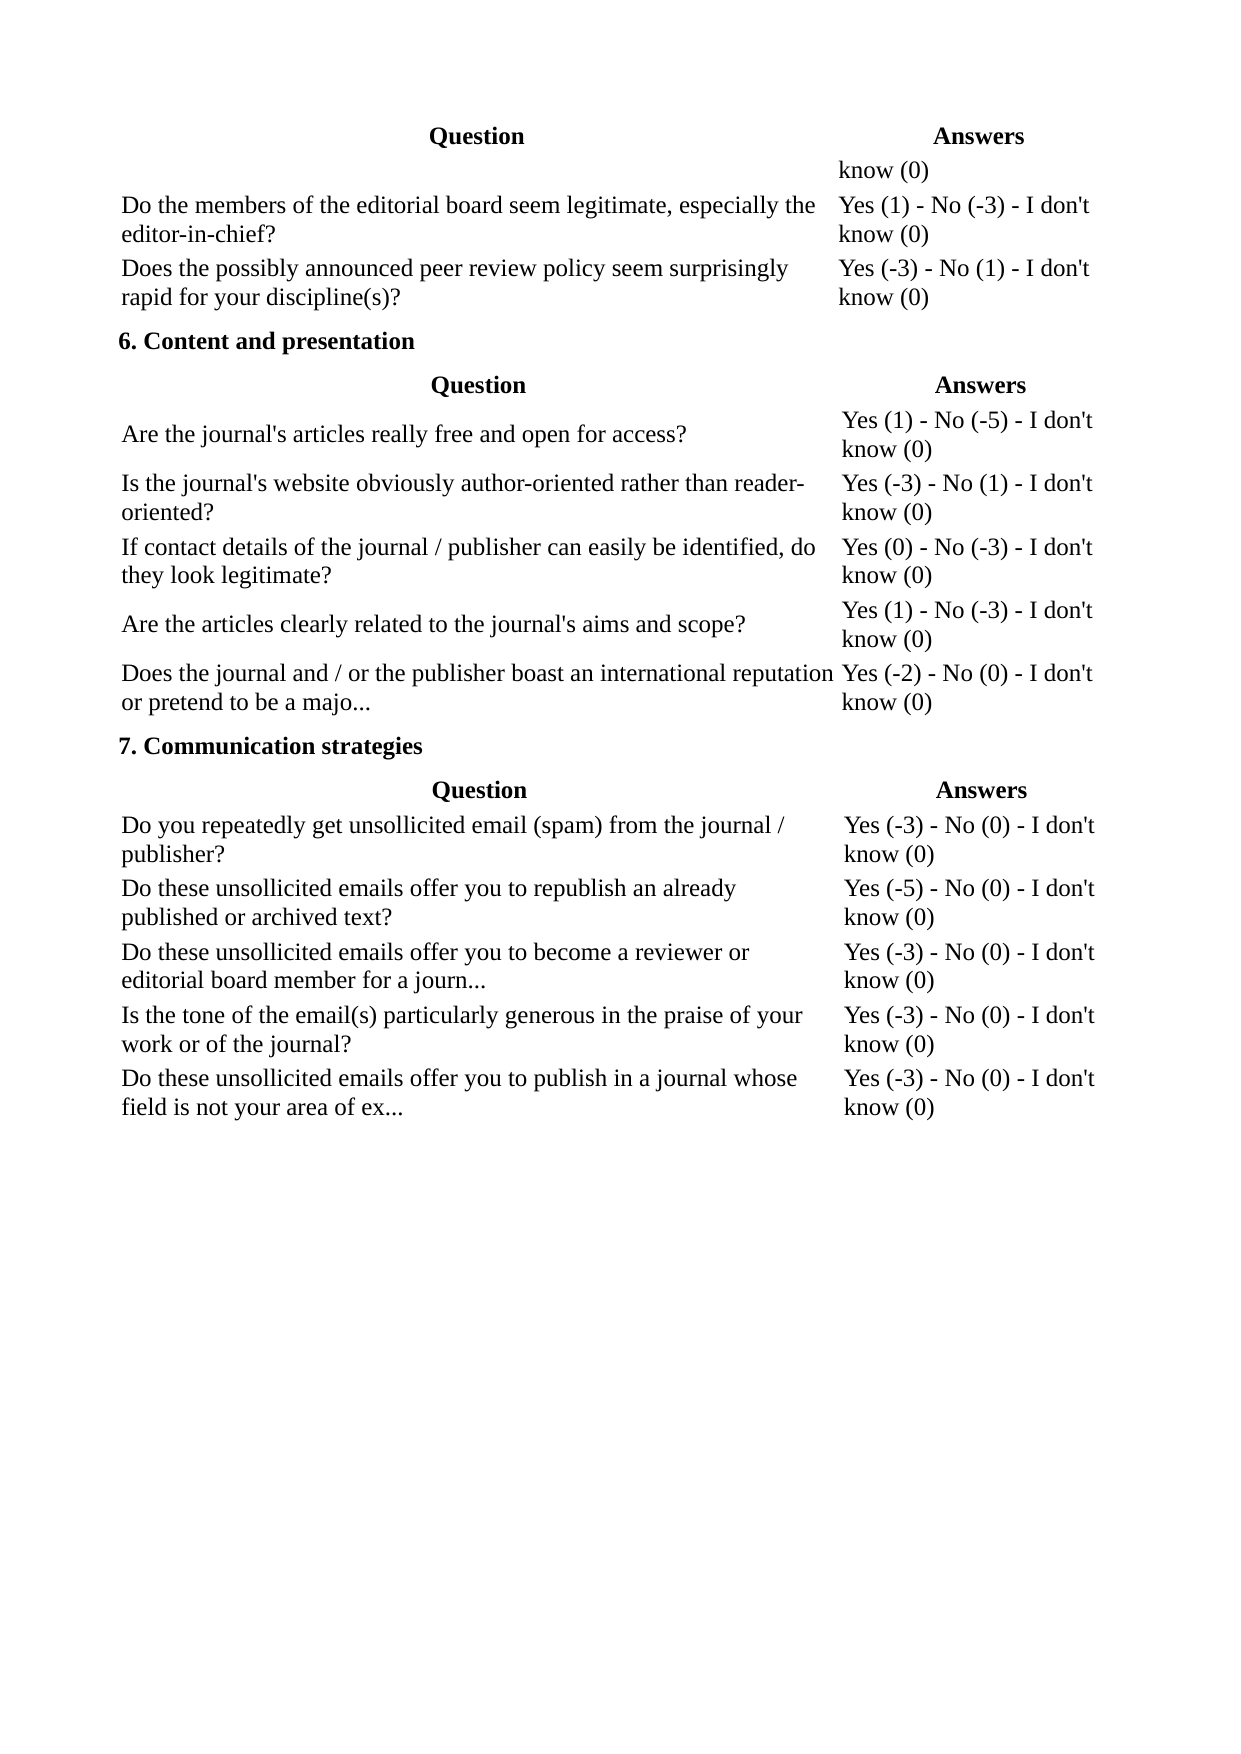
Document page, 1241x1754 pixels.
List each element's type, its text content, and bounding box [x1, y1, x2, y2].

table_cell Yes (-3) - No (1) - I don't know (0) [835, 251, 1122, 314]
table_cell Yes (-3) - No (1) - I don't know (0) [839, 466, 1122, 529]
table_cell Yes (-3) - No (0) - I don't know (0) [841, 807, 1122, 871]
table_cell Yes (1) - No (-3) - I don't know (0) [839, 592, 1122, 656]
table_cell Is the journal's website obviously author-oriented rather than reader-oriented? [118, 466, 838, 529]
table_cell Yes (-3) - No (0) - I don't know (0) [841, 934, 1122, 997]
table_header Question [118, 368, 838, 402]
table_cell Are the journal's articles really free and open for access? [118, 402, 838, 466]
table_cell Yes (-3) - No (0) - I don't know (0) [841, 997, 1122, 1061]
table_cell [118, 153, 835, 187]
table_cell Do the members of the editorial board seem legitimate, especially the editor-in-chief? [118, 187, 835, 251]
table_header Answers [839, 368, 1122, 402]
subtitle 6. Content and presentation [118, 326, 1122, 355]
table_cell know (0) [835, 153, 1122, 187]
table_cell Do you repeatedly get unsollicited email (spam) from the journal / publisher? [118, 807, 841, 871]
table_header Answers [841, 773, 1122, 807]
table_cell Yes (1) - No (-5) - I don't know (0) [839, 402, 1122, 466]
table_cell Are the articles clearly related to the journal's aims and scope? [118, 592, 838, 656]
table_cell Yes (-3) - No (0) - I don't know (0) [841, 1061, 1122, 1124]
table_header Answers [835, 118, 1122, 153]
table_cell Yes (1) - No (-3) - I don't know (0) [835, 187, 1122, 251]
table_cell Does the journal and / or the publisher boast an international reputation or pretend to be a majo... [118, 656, 838, 719]
table_cell Do these unsollicited emails offer you to republish an already published or archived text? [118, 871, 841, 934]
table_cell Is the tone of the email(s) particularly generous in the praise of your work or of the journal? [118, 997, 841, 1061]
subtitle 7. Communication strategies [118, 731, 1122, 760]
table_cell Do these unsollicited emails offer you to become a reviewer or editorial board member for a journ... [118, 934, 841, 997]
table_cell Yes (0) - No (-3) - I don't know (0) [839, 529, 1122, 592]
table_cell Does the possibly announced peer review policy seem surprisingly rapid for your discipline(s)? [118, 251, 835, 314]
table_cell Yes (-2) - No (0) - I don't know (0) [839, 656, 1122, 719]
table_cell Yes (-5) - No (0) - I don't know (0) [841, 871, 1122, 934]
table_cell If contact details of the journal / publisher can easily be identified, do they look legitimate? [118, 529, 838, 592]
table_header Question [118, 118, 835, 153]
table_cell Do these unsollicited emails offer you to publish in a journal whose field is not your area of ex... [118, 1061, 841, 1124]
table_header Question [118, 773, 841, 807]
